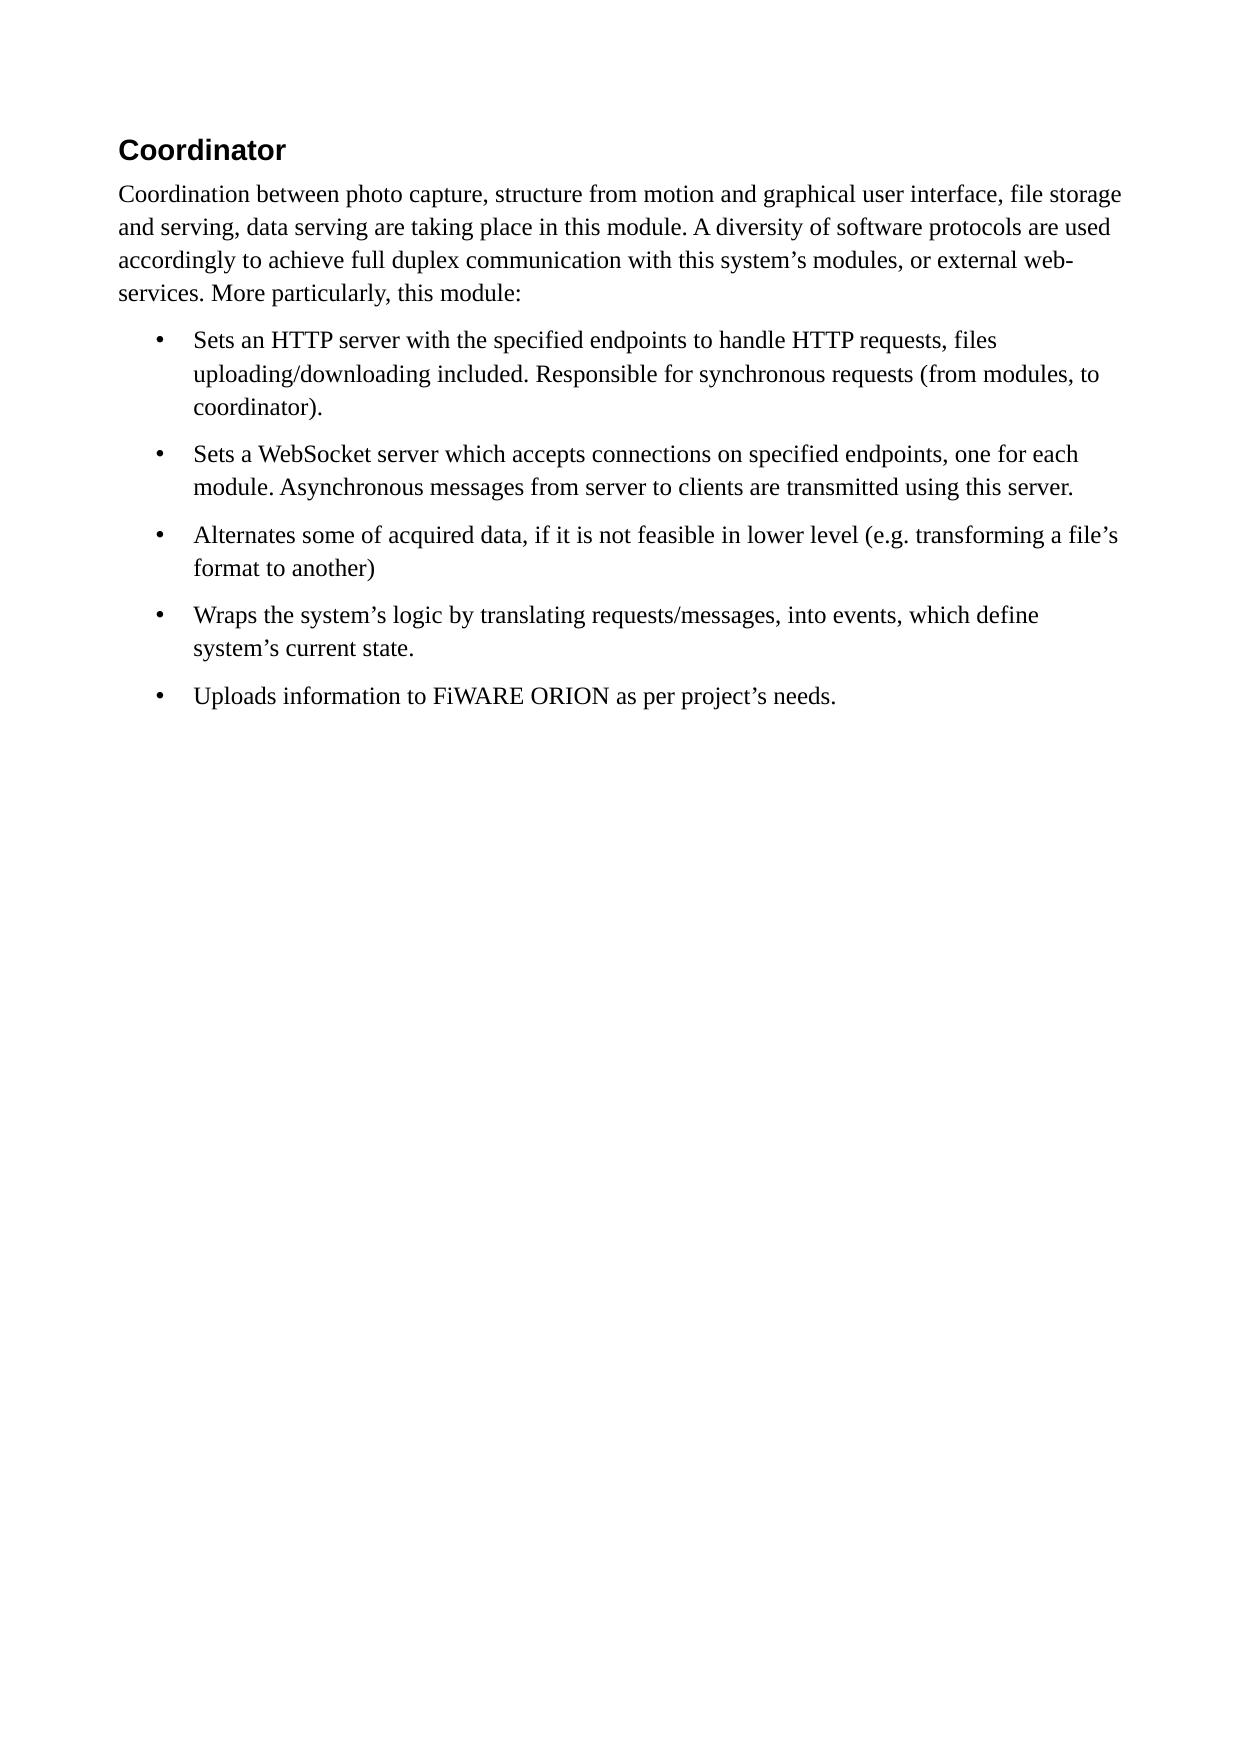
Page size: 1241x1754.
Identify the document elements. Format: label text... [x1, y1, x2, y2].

list Uploads information to FiWARE ORION as per project’s needs. [156, 681, 1122, 710]
subtitle Coordinator [118, 133, 1122, 166]
text Coordination between photo capture, structure from motion and graphical user interface, file storage and serving, data serving are taking place in this module. A diversity of software protocols are used accordingly to achieve full duplex communication with this system’s modules, or external web-services. More particularly, this module: [118, 179, 1122, 307]
list Wraps the system’s logic by translating requests/messages, into events, which define system’s current state. [156, 601, 1122, 662]
list Sets a WebSocket server which accepts connections on specified endpoints, one for each module. Asynchronous messages from server to clients are transmitted using this server. [156, 439, 1122, 501]
list Alternates some of acquired data, if it is not feasible in lower level (e.g. transforming a file’s format to another) [156, 520, 1122, 582]
list Sets an HTTP server with the specified endpoints to handle HTTP requests, files uploading/downloading included. Responsible for synchronous requests (from modules, to coordinator). [156, 326, 1122, 420]
